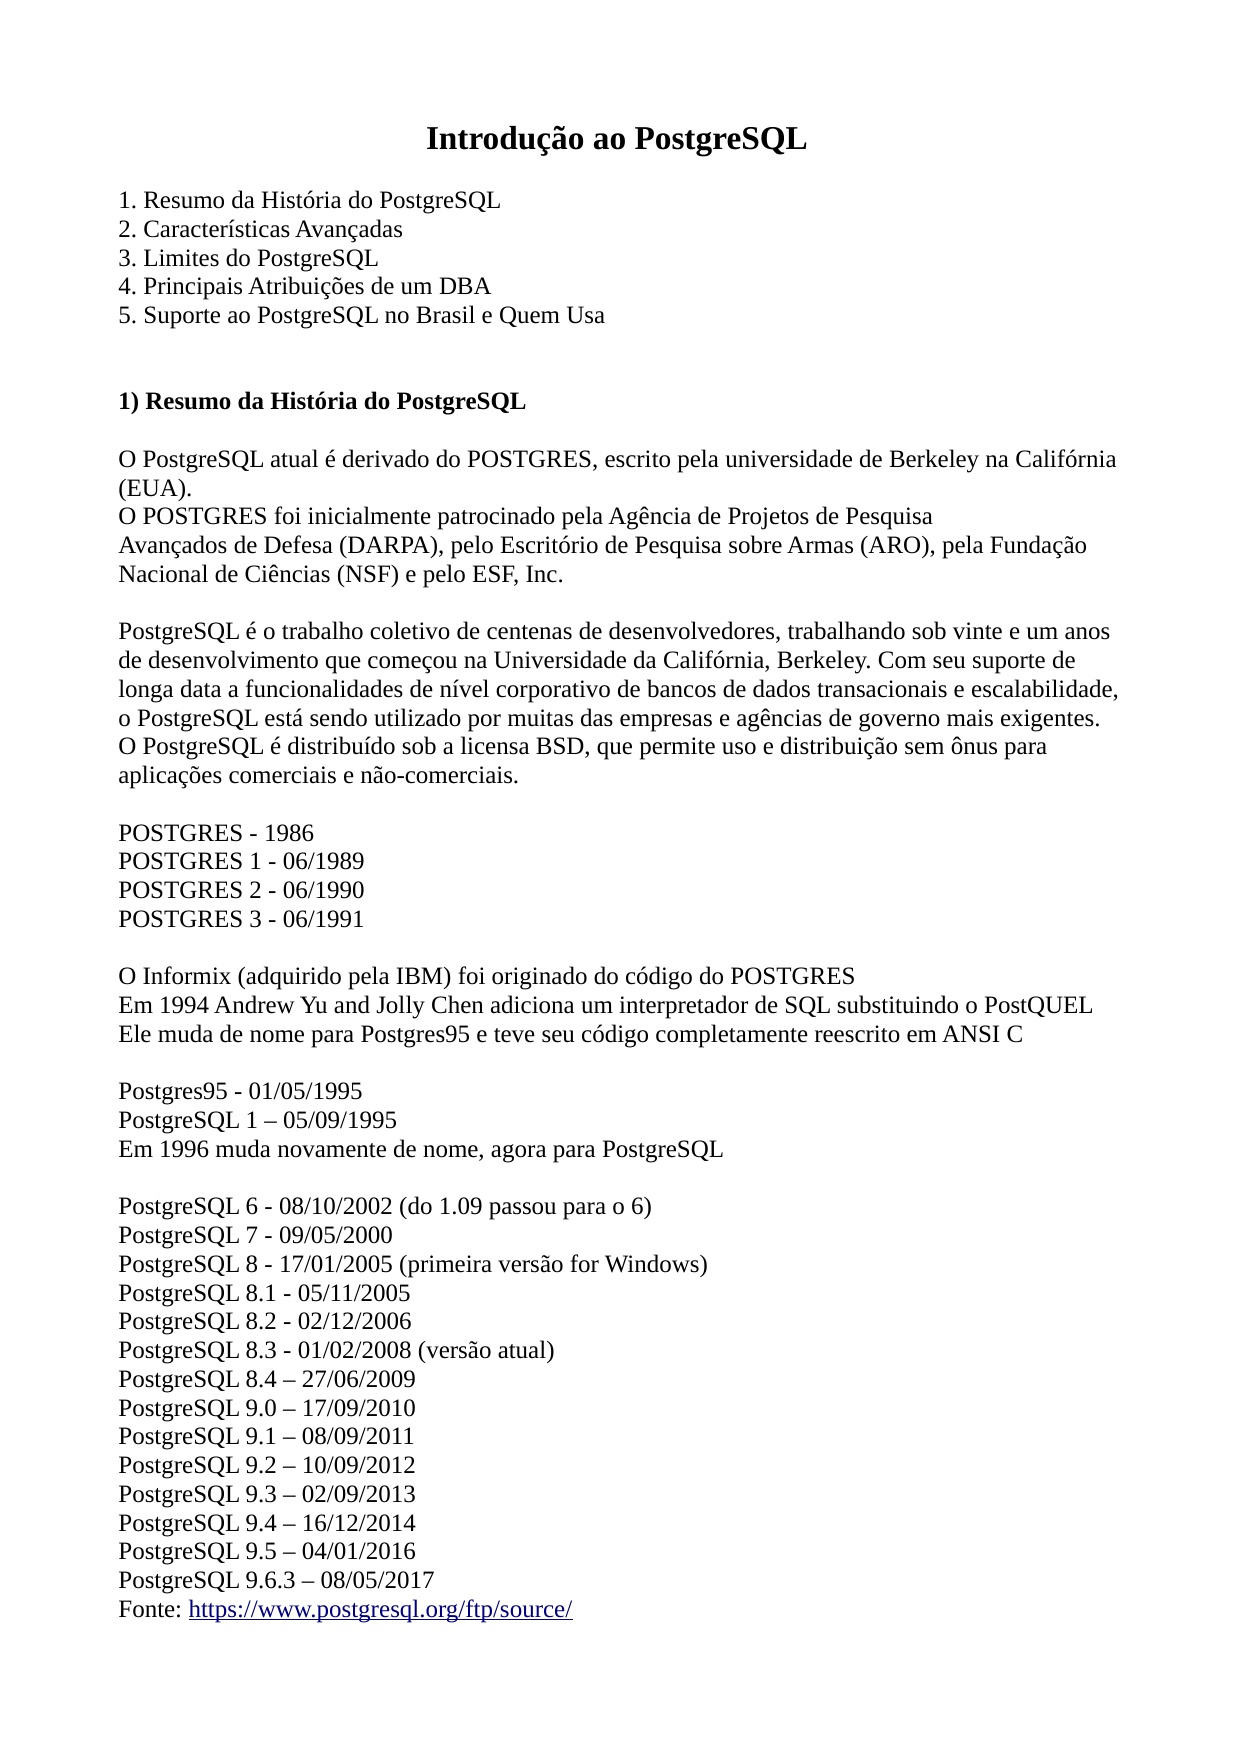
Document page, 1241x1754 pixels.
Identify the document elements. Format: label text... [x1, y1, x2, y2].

text Postgres95 - 01/05/1995 [118, 1076, 1122, 1105]
text O POSTGRES foi inicialmente patrocinado pela Agência de Projetos de Pesquisa [118, 501, 1122, 530]
text PostgreSQL 1 – 05/09/1995 [118, 1105, 1122, 1134]
text O PostgreSQL atual é derivado do POSTGRES, escrito pela universidade de Berkeley na Califórnia [118, 444, 1122, 473]
text PostgreSQL 9.2 – 10/09/2012 [118, 1450, 1122, 1479]
text 5. Suporte ao PostgreSQL no Brasil e Quem Usa [118, 300, 1122, 329]
text O Informix (adquirido pela IBM) foi originado do código do POSTGRES [118, 961, 1122, 990]
text Introdução ao PostgreSQL [118, 118, 1122, 156]
text Em 1996 muda novamente de nome, agora para PostgreSQL [118, 1134, 1122, 1163]
text longa data a funcionalidades de nível corporativo de bancos de dados transacionais e escalabilidade, [118, 674, 1122, 703]
text de desenvolvimento que começou na Universidade da Califórnia, Berkeley. Com seu suporte de [118, 645, 1122, 674]
text POSTGRES 2 - 06/1990 [118, 875, 1122, 904]
text PostgreSQL 9.4 – 16/12/2014 [118, 1508, 1122, 1536]
text Em 1994 Andrew Yu and Jolly Chen adiciona um interpretador de SQL substituindo o PostQUEL [118, 990, 1122, 1019]
text 1) Resumo da História do PostgreSQL [118, 386, 1122, 415]
text 2. Características Avançadas [118, 214, 1122, 243]
text PostgreSQL 8 - 17/01/2005 (primeira versão for Windows) [118, 1249, 1122, 1278]
text PostgreSQL 8.2 - 02/12/2006 [118, 1306, 1122, 1335]
text PostgreSQL é o trabalho coletivo de centenas de desenvolvedores, trabalhando sob vinte e um anos [118, 616, 1122, 645]
text aplicações comerciais e não-comerciais. [118, 760, 1122, 789]
text 1. Resumo da História do PostgreSQL [118, 185, 1122, 214]
text Fonte: https://www.postgresql.org/ftp/source/ [118, 1594, 1122, 1623]
text PostgreSQL 8.1 - 05/11/2005 [118, 1278, 1122, 1306]
text PostgreSQL 8.4 – 27/06/2009 [118, 1364, 1122, 1393]
text Avançados de Defesa (DARPA), pelo Escritório de Pesquisa sobre Armas (ARO), pela Fundação [118, 530, 1122, 559]
text POSTGRES 3 - 06/1991 [118, 904, 1122, 933]
text o PostgreSQL está sendo utilizado por muitas das empresas e agências de governo mais exigentes. [118, 703, 1122, 731]
text Nacional de Ciências (NSF) e pelo ESF, Inc. [118, 559, 1122, 588]
text 3. Limites do PostgreSQL [118, 243, 1122, 271]
text PostgreSQL 9.1 – 08/09/2011 [118, 1421, 1122, 1450]
text PostgreSQL 6 - 08/10/2002 (do 1.09 passou para o 6) [118, 1191, 1122, 1220]
text POSTGRES 1 - 06/1989 [118, 846, 1122, 875]
text PostgreSQL 9.6.3 – 08/05/2017 [118, 1565, 1122, 1594]
text Ele muda de nome para Postgres95 e teve seu código completamente reescrito em ANSI C [118, 1019, 1122, 1048]
text POSTGRES - 1986 [118, 818, 1122, 846]
text (EUA). [118, 473, 1122, 501]
text PostgreSQL 8.3 - 01/02/2008 (versão atual) [118, 1335, 1122, 1364]
text PostgreSQL 9.0 – 17/09/2010 [118, 1393, 1122, 1421]
text PostgreSQL 9.5 – 04/01/2016 [118, 1536, 1122, 1565]
text O PostgreSQL é distribuído sob a licensa BSD, que permite uso e distribuição sem ônus para [118, 731, 1122, 760]
text PostgreSQL 7 - 09/05/2000 [118, 1220, 1122, 1249]
text PostgreSQL 9.3 – 02/09/2013 [118, 1479, 1122, 1508]
text 4. Principais Atribuições de um DBA [118, 271, 1122, 300]
